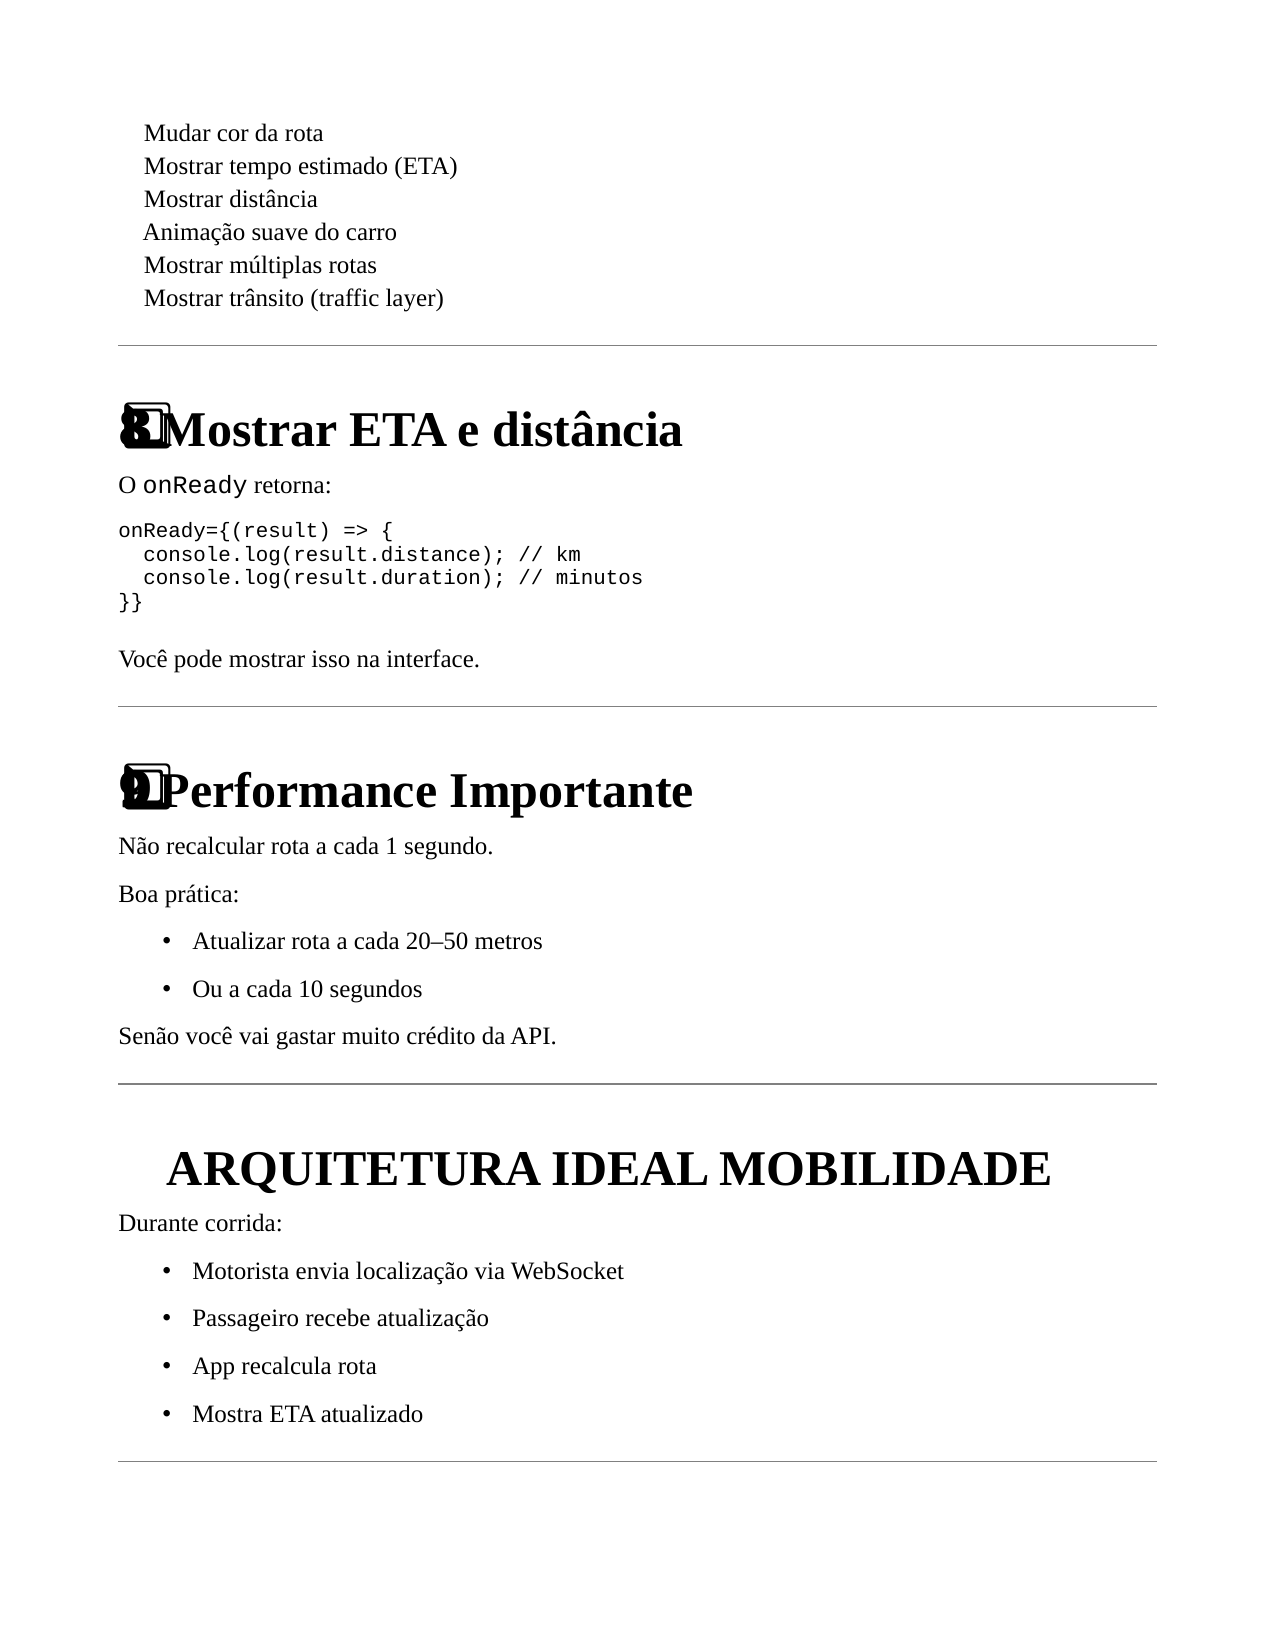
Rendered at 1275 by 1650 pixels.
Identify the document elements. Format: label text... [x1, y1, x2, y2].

text console.log(result.distance); // km [118, 544, 1157, 567]
list Motorista envia localização via WebSocket [162, 1256, 1157, 1285]
text Senão você vai gastar muito crédito da API. [118, 1021, 1157, 1050]
text Durante corrida: [118, 1208, 1157, 1237]
subtitle 🔥 ARQUITETURA IDEAL MOBILIDADE [118, 1138, 1157, 1196]
text O onReady retorna: [118, 470, 1157, 501]
text Boa prática: [118, 879, 1157, 907]
text Você pode mostrar isso na interface. [118, 644, 1157, 673]
subtitle 8️⃣ Mostrar ETA e distância [118, 400, 1157, 458]
text onReady={(result) => { [118, 520, 1157, 544]
text 🔥 Mudar cor da rota 🔥 Mostrar tempo estimado (ETA) 🔥 Mostrar distância 🔥 Animação suave do carro 🔥 Mostrar múltiplas rotas 🔥 Mostrar trânsito (traffic layer) [118, 118, 1157, 312]
text console.log(result.duration); // minutos [118, 567, 1157, 591]
list App recalcula rota [162, 1351, 1157, 1380]
list Passageiro recebe atualização [162, 1303, 1157, 1332]
text Não recalcular rota a cada 1 segundo. [118, 831, 1157, 860]
list Mostra ETA atualizado [162, 1399, 1157, 1427]
text }} [118, 591, 1157, 615]
list Ou a cada 10 segundos [162, 974, 1157, 1003]
subtitle 9️⃣ Performance Importante [118, 761, 1157, 818]
list Atualizar rota a cada 20–50 metros [162, 926, 1157, 955]
